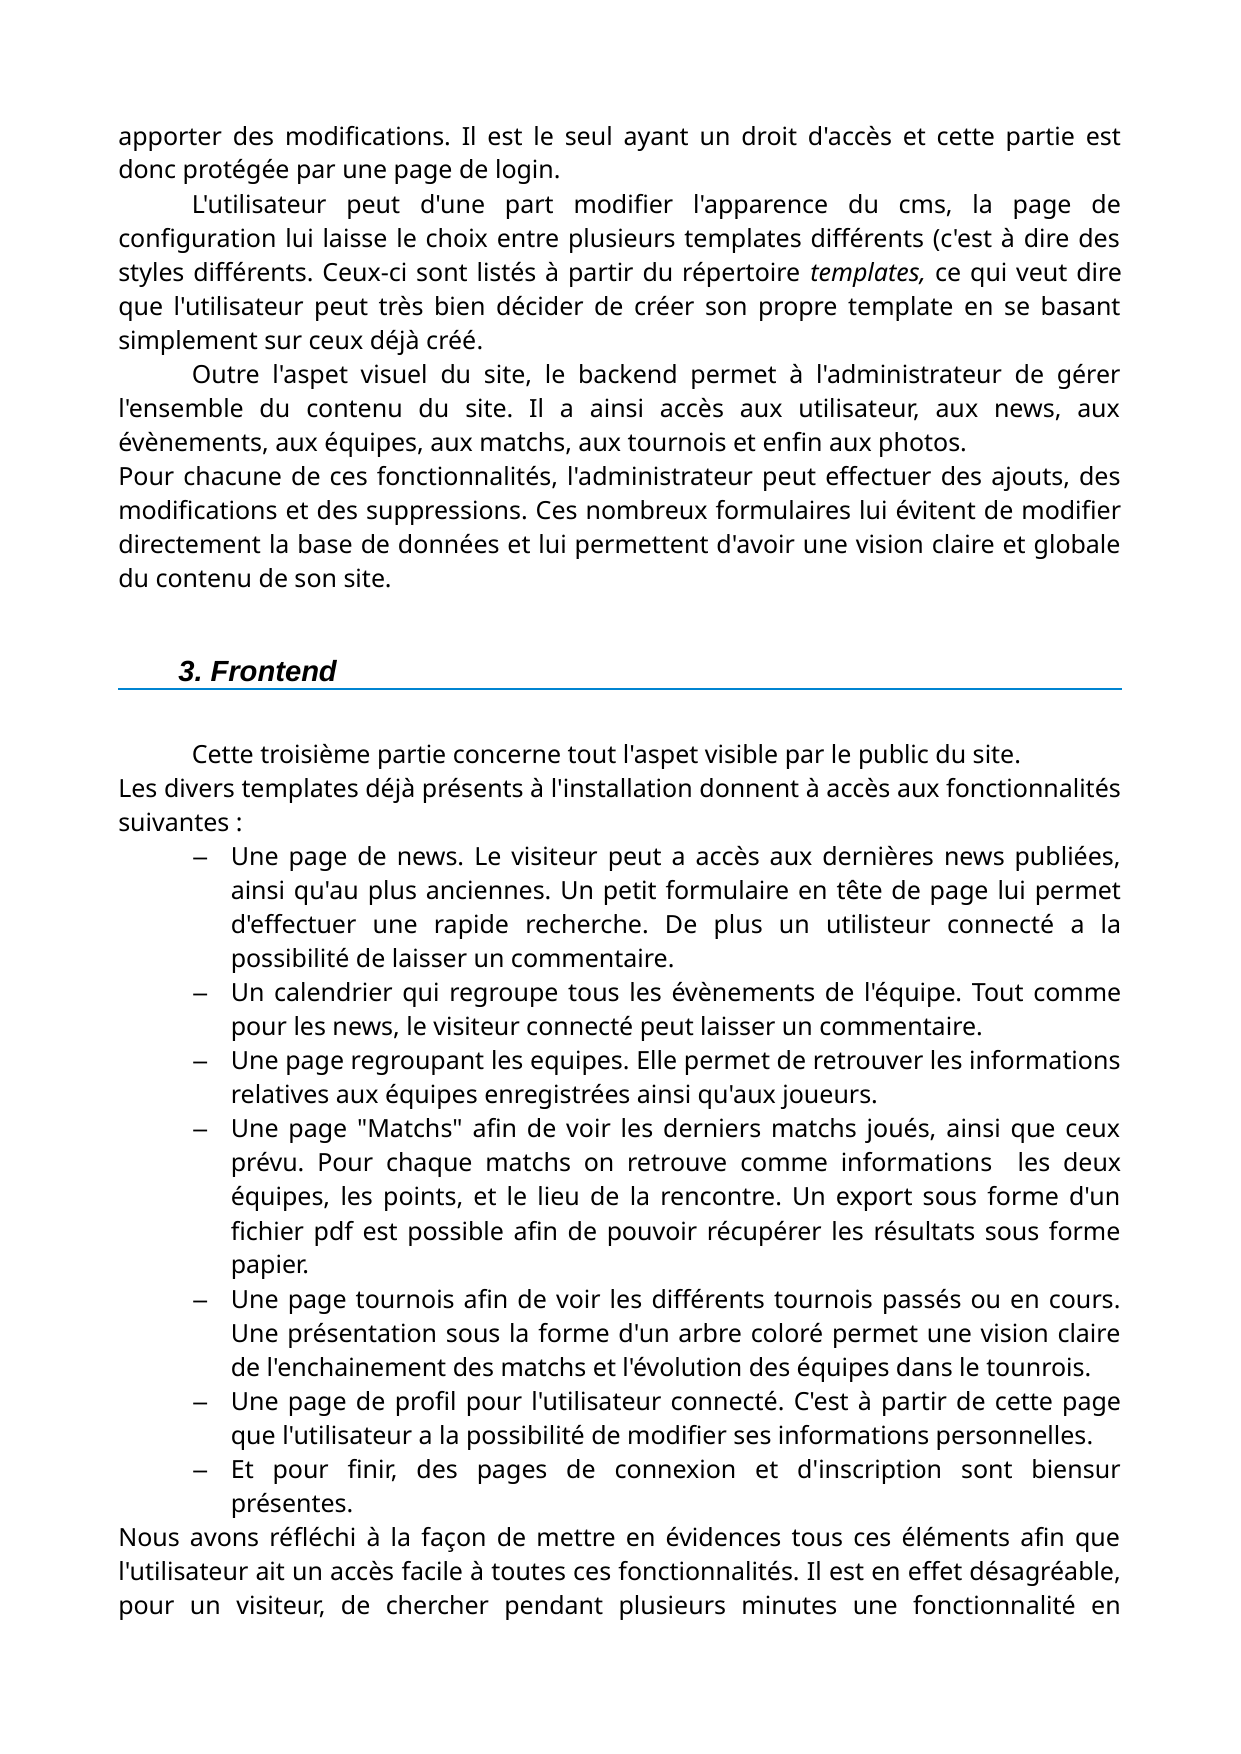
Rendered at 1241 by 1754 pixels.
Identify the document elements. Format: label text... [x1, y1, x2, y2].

list Une page tournois afin de voir les différents tournois passés ou en cours. Une présentation sous la forme d'un arbre coloré permet une vision claire de l'enchainement des matchs et l'évolution des équipes dans le tounrois. [193, 1281, 1122, 1383]
text Nous avons réfléchi à la façon de mettre en évidences tous ces éléments afin que l'utilisateur ait un accès facile à toutes ces fonctionnalités. Il est en effet désagréable, pour un visiteur, de chercher pendant plusieurs minutes une fonctionnalité en [118, 1520, 1122, 1622]
text Les divers templates déjà présents à l'installation donnent à accès aux fonctionnalités suivantes : [118, 770, 1122, 838]
list Une page de profil pour l'utilisateur connecté. C'est à partir de cette page que l'utilisateur a la possibilité de modifier ses informations personnelles. [193, 1383, 1122, 1452]
text Cette troisième partie concerne tout l'aspet visible par le public du site. [118, 736, 1122, 770]
list Une page regroupant les equipes. Elle permet de retrouver les informations relatives aux équipes enregistrées ainsi qu'aux joueurs. [193, 1043, 1122, 1111]
list Un calendrier qui regroupe tous les évènements de l'équipe. Tout comme pour les news, le visiteur connecté peut laisser un commentaire. [193, 975, 1122, 1043]
list Une page de news. Le visiteur peut a accès aux dernières news publiées, ainsi qu'au plus anciennes. Un petit formulaire en tête de page lui permet d'effectuer une rapide recherche. De plus un utilisteur connecté a la possibilité de laisser un commentaire. [193, 838, 1122, 975]
list Et pour finir, des pages de connexion et d'inscription sont biensur présentes. [193, 1452, 1122, 1520]
text L'utilisateur peut d'une part modifier l'apparence du cms, la page de configuration lui laisse le choix entre plusieurs templates différents (c'est à dire des styles différents. Ceux-ci sont listés à partir du répertoire templates, ce qui veut dire que l'utilisateur peut très bien décider de créer son propre template en se basant simplement sur ceux déjà créé. [118, 186, 1122, 357]
text Pour chacune de ces fonctionnalités, l'administrateur peut effectuer des ajouts, des modifications et des suppressions. Ces nombreux formulaires lui évitent de modifier directement la base de données et lui permettent d'avoir une vision claire et globale du contenu de son site. [118, 459, 1122, 595]
list Une page "Matchs" afin de voir les derniers matchs joués, ainsi que ceux prévu. Pour chaque matchs on retrouve comme informations les deux équipes, les points, et le lieu de la rencontre. Un export sous forme d'un fichier pdf est possible afin de pouvoir récupérer les résultats sous forme papier. [193, 1111, 1122, 1281]
text Outre l'aspet visuel du site, le backend permet à l'administrateur de gérer l'ensemble du contenu du site. Il a ainsi accès aux utilisateur, aux news, aux évènements, aux équipes, aux matchs, aux tournois et enfin aux photos. [118, 357, 1122, 459]
subtitle 3. Frontend [118, 654, 1122, 688]
text apporter des modifications. Il est le seul ayant un droit d'accès et cette partie est donc protégée par une page de login. [118, 118, 1122, 186]
